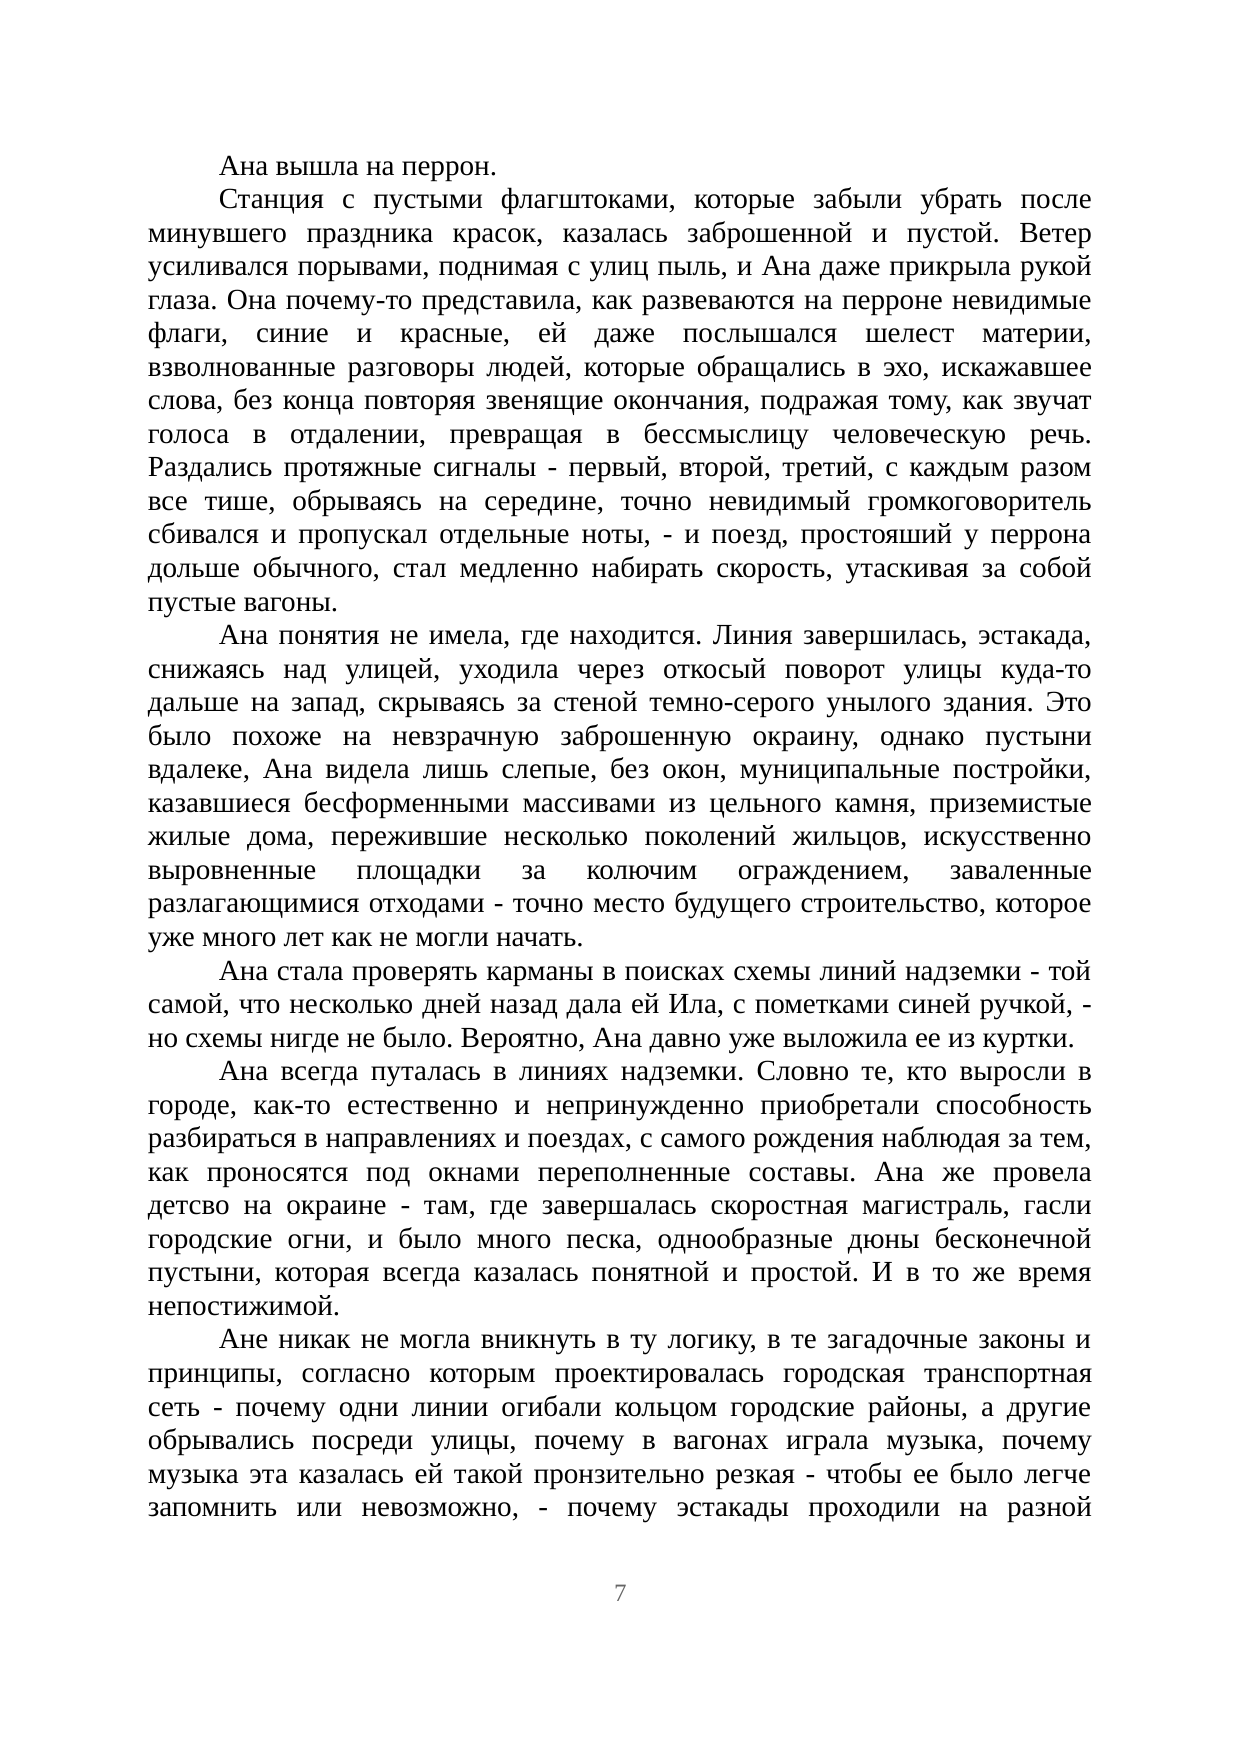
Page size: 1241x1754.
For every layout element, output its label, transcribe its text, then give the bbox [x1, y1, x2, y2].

text Станция с пустыми флагштоками, которые забыли убрать после минувшего праздника красок, казалась заброшенной и пустой. Ветер усиливался порывами, поднимая с улиц пыль, и Ана даже прикрыла рукой глаза. Она почему-то представила, как развеваются на перроне невидимые флаги, синие и красные, ей даже послышался шелест материи, взволнованные разговоры людей, которые обращались в эхо, искажавшее слова, без конца повторяя звенящие окончания, подражая тому, как звучат голоса в отдалении, превращая в бессмыслицу человеческую речь. Раздались протяжные сигналы - первый, второй, третий, с каждым разом все тише, обрываясь на середине, точно невидимый громкоговоритель сбивался и пропускал отдельные ноты, - и поезд, простояший у перрона дольше обычного, стал медленно набирать скорость, утаскивая за собой пустые вагоны. [148, 181, 1093, 617]
text Ане никак не могла вникнуть в ту логику, в те загадочные законы и принципы, согласно которым проектировалась городская транспортная сеть - почему одни линии огибали кольцом городские районы, а другие обрывались посреди улицы, почему в вагонах играла музыка, почему музыка эта казалась ей такой пронзительно резкая - чтобы ее было легче запомнить или невозможно, - почему эстакады проходили на разной [148, 1322, 1093, 1523]
text Ана вышла на перрон. [148, 148, 1093, 181]
text Ана понятия не имела, где находится. Линия завершилась, эстакада, снижаясь над улицей, уходила через откосый поворот улицы куда-то дальше на запад, скрываясь за стеной темно-серого унылого здания. Это было похоже на невзрачную заброшенную окраину, однако пустыни вдалеке, Ана видела лишь слепые, без окон, муниципальные постройки, казавшиеся бесформенными массивами из цельного камня, приземистые жилые дома, пережившие несколько поколений жильцов, искусственно выровненные площадки за колючим ограждением, заваленные разлагающимися отходами - точно место будущего строительство, которое уже много лет как не могли начать. [148, 617, 1093, 953]
text Ана стала проверять карманы в поисках схемы линий надземки - той самой, что несколько дней назад дала ей Ила, с пометками синей ручкой, - но схемы нигде не было. Вероятно, Ана давно уже выложила ее из куртки. [148, 953, 1093, 1053]
text Ана всегда путалась в линиях надземки. Словно те, кто выросли в городе, как-то естественно и непринужденно приобретали способность разбираться в направлениях и поездах, с самого рождения наблюдая за тем, как проносятся под окнами переполненные составы. Ана же провела детсво на окраине - там, где завершалась скоростная магистраль, гасли городские огни, и было много песка, однообразные дюны бесконечной пустыни, которая всегда казалась понятной и простой. И в то же время непостижимой. [148, 1053, 1093, 1322]
